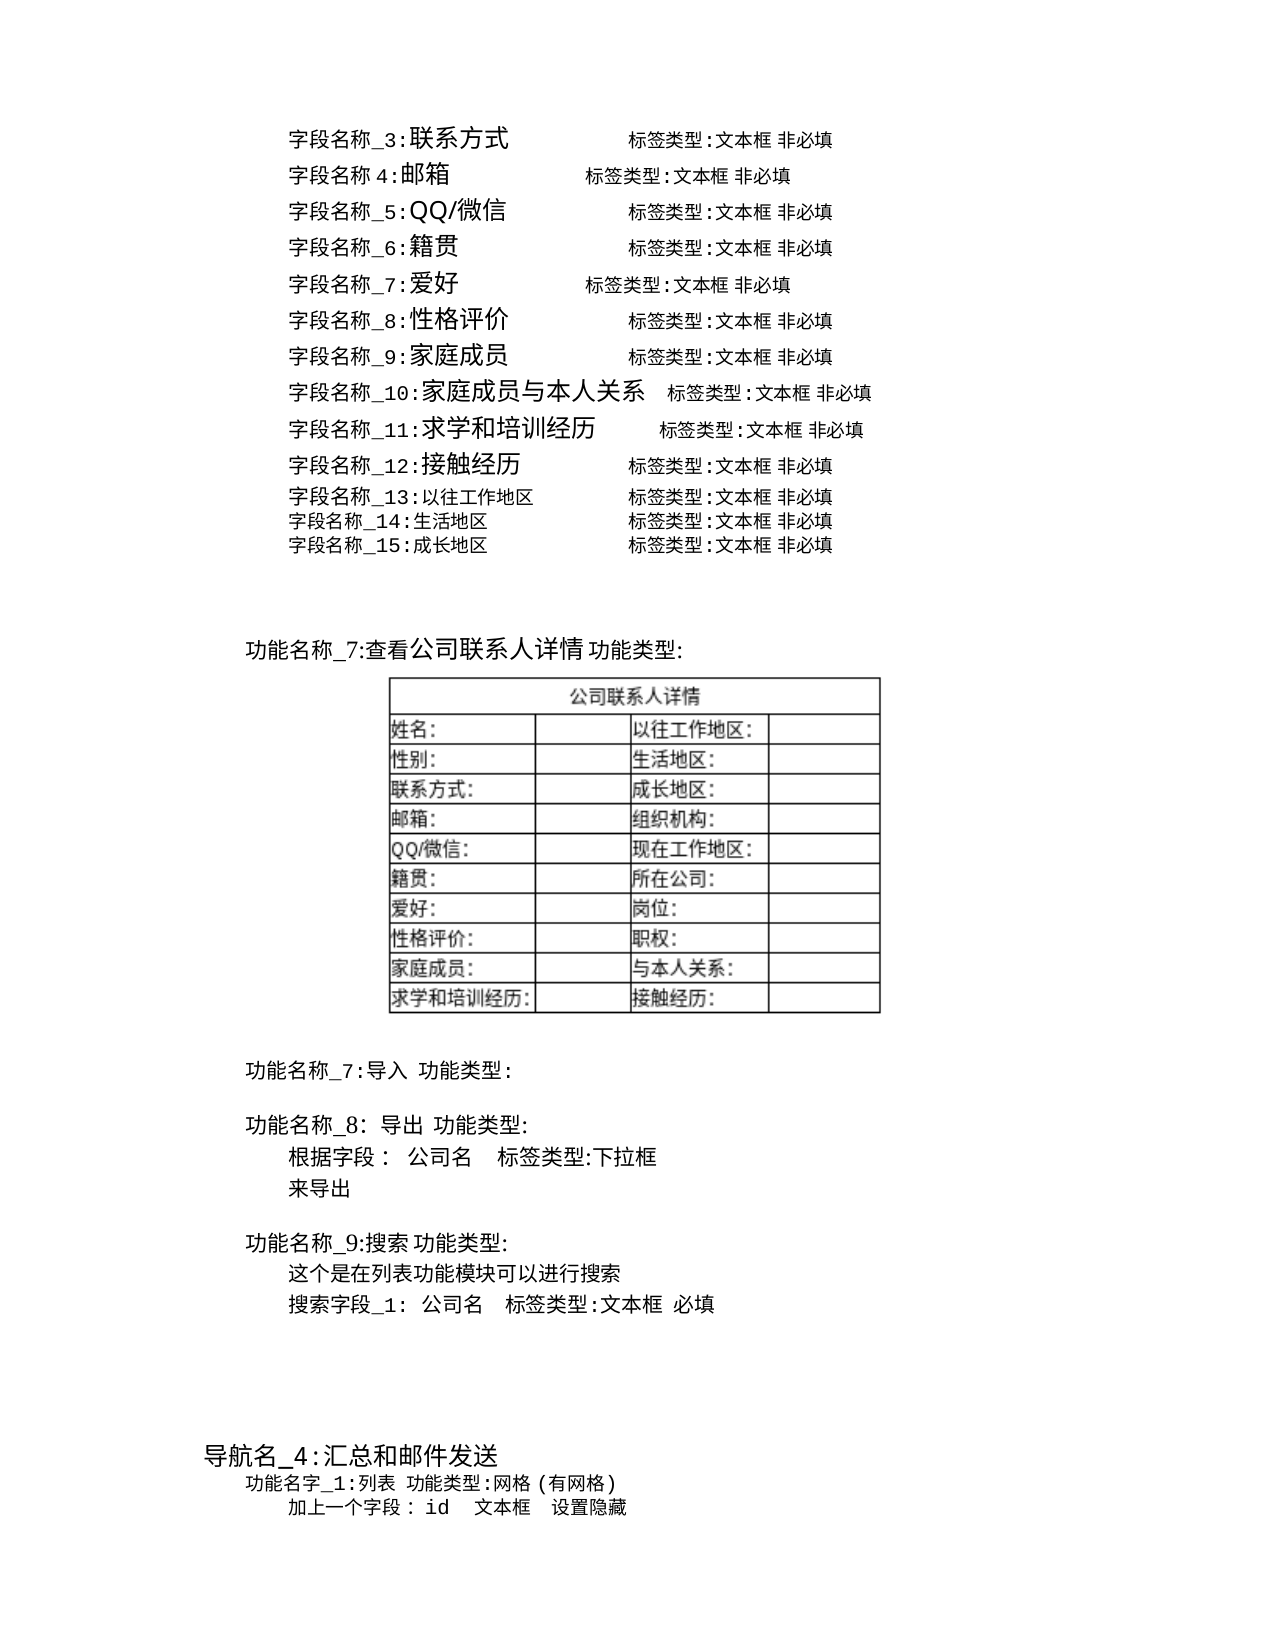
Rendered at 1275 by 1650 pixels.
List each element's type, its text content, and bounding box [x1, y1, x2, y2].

text 导航名_4:汇总和邮件发送 [118, 1437, 1157, 1473]
text 功能名称_7:导入 功能类型: [118, 1054, 1157, 1085]
text 字段名称_11:求学和培训经历 标签类型:文本框 非必填 [118, 408, 1157, 444]
text 字段名称_3:联系方式 标签类型:文本框 非必填 [118, 118, 1157, 154]
text 字段名称_15:成长地区 标签类型:文本框 非必填 [118, 535, 1157, 559]
picture [383, 666, 892, 1023]
text 功能名字_1:列表 功能类型:网格 (有网格) [118, 1473, 1157, 1497]
text 功能名称_8：导出 功能类型: [118, 1108, 1157, 1140]
text 字段名称_8:性格评价 标签类型:文本框 非必填 [118, 299, 1157, 336]
text 根据字段 ： 公司名 标签类型:下拉框 [118, 1140, 1157, 1172]
text 字段名称4:邮箱 标签类型:文本框 非必填 [118, 154, 1157, 191]
text 字段名称_6:籍贯 标签类型:文本框 非必填 [118, 227, 1157, 263]
text 字段名称_10:家庭成员与本人关系 标签类型:文本框 非必填 [118, 372, 1157, 408]
text 字段名称_12:接触经历 标签类型:文本框 非必填 [118, 444, 1157, 481]
text 字段名称_13:以往工作地区 标签类型:文本框 非必填 [118, 481, 1157, 511]
text 来导出 [118, 1172, 1157, 1202]
text 这个是在列表功能模块可以进行搜索 [118, 1258, 1157, 1288]
text 字段名称_5:QQ/微信 标签类型:文本框 非必填 [118, 191, 1157, 227]
text 字段名称_7:爱好 标签类型:文本框 非必填 [118, 263, 1157, 299]
text 字段名称_9:家庭成员 标签类型:文本框 非必填 [118, 336, 1157, 372]
text 功能名称_7:查看公司联系人详情 功能类型: [118, 630, 1157, 666]
text 加上一个字段 ：id 文本框 设置隐藏 [118, 1497, 1157, 1521]
text 搜索字段_1: 公司名 标签类型:文本框 必填 [118, 1288, 1157, 1318]
text 字段名称_14:生活地区 标签类型:文本框 非必填 [118, 511, 1157, 535]
text 功能名称_9:搜索 功能类型: [118, 1226, 1157, 1258]
